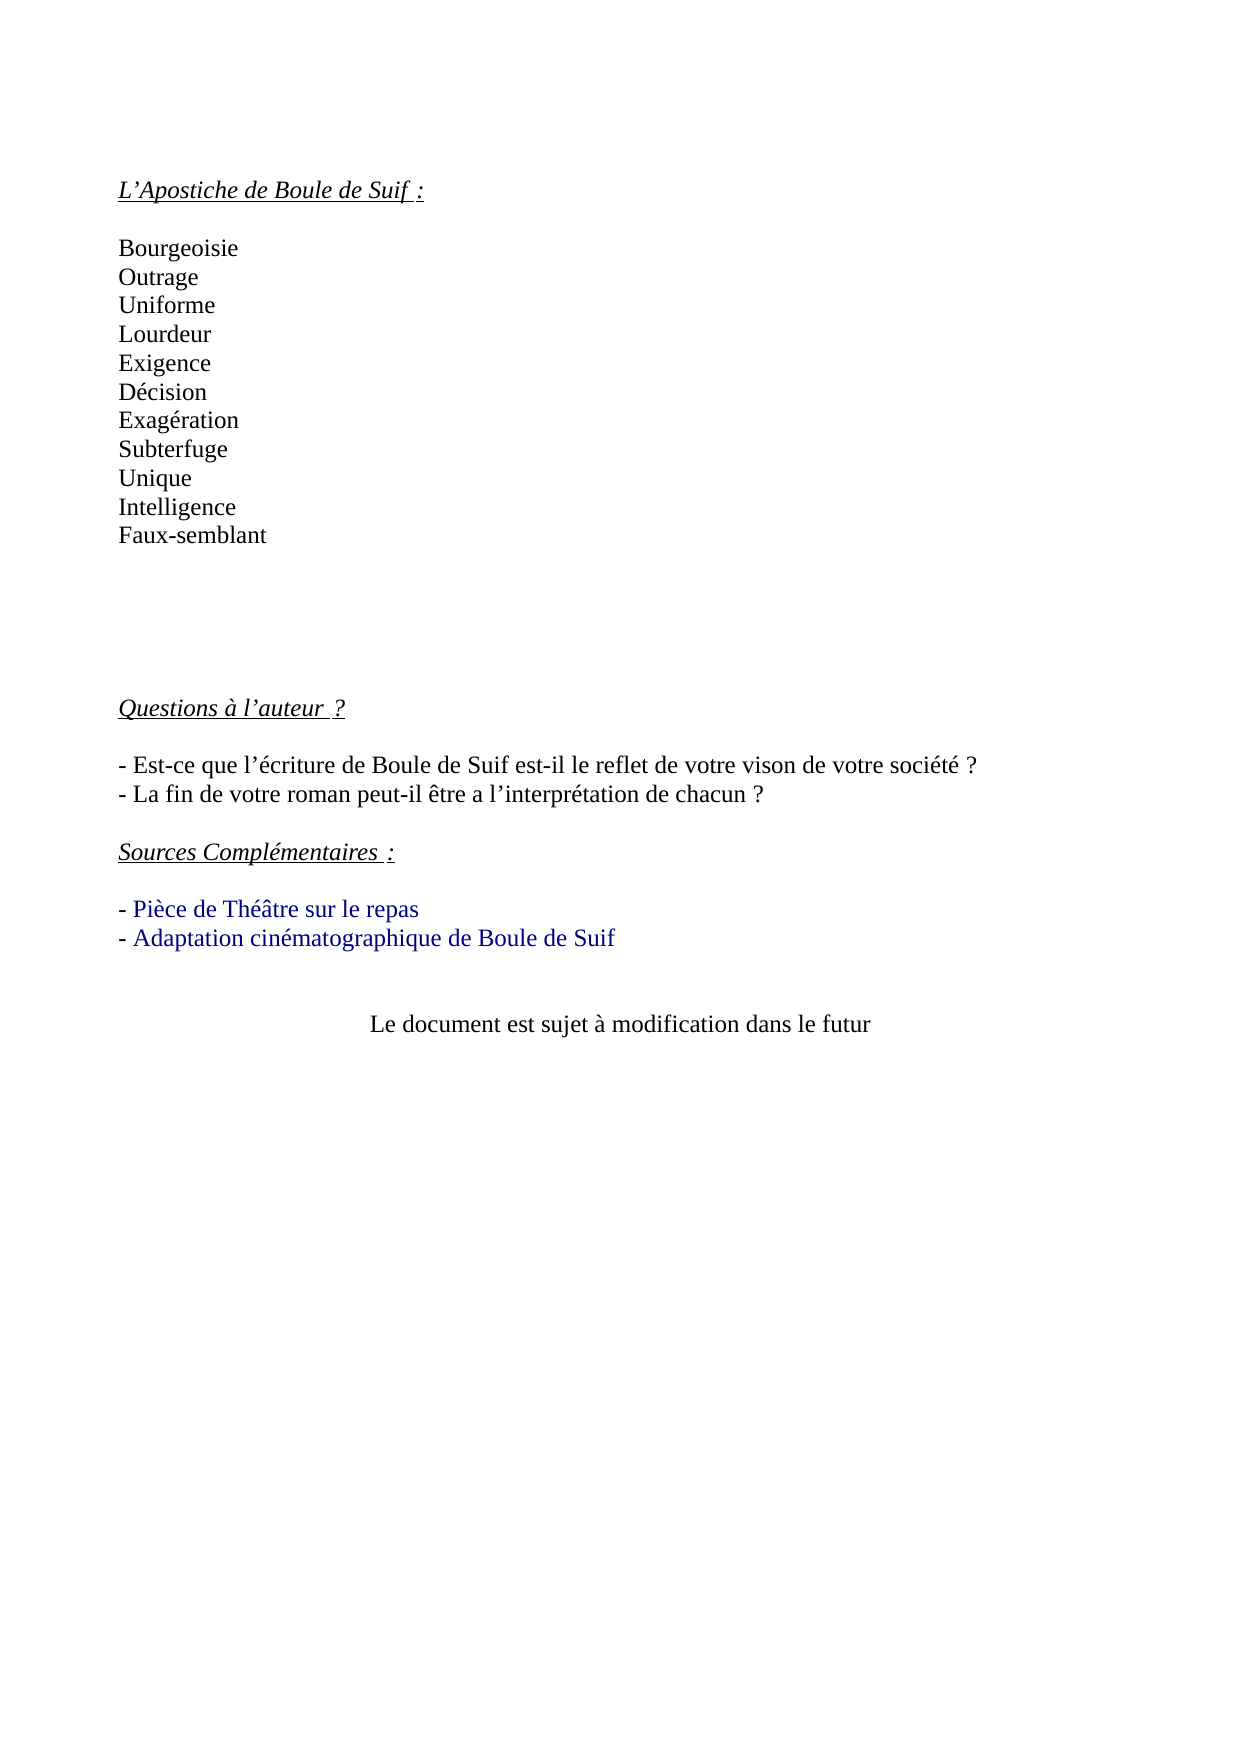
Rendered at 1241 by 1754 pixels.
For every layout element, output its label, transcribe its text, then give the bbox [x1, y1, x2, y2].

text Exigence [118, 348, 1122, 377]
text Questions à l’auteur ? [118, 693, 1122, 722]
text - Pièce de Théâtre sur le repas [118, 894, 1122, 923]
text - Adaptation cinématographique de Boule de Suif [118, 923, 1122, 952]
text Décision [118, 377, 1122, 406]
text Sources Complémentaires : [118, 837, 1122, 866]
text Bourgeoisie [118, 233, 1122, 262]
text - La fin de votre roman peut-il être a l’interprétation de chacun ? [118, 779, 1122, 808]
text Lourdeur [118, 319, 1122, 348]
text Uniforme [118, 291, 1122, 319]
text Faux-semblant [118, 521, 1122, 549]
text Exagération [118, 406, 1122, 434]
text - Est-ce que l’écriture de Boule de Suif est-il le reflet de votre vison de votre société ? [118, 751, 1122, 779]
text L’Apostiche de Boule de Suif : [118, 176, 1122, 204]
text Le document est sujet à modification dans le futur [118, 1009, 1122, 1038]
text Intelligence [118, 492, 1122, 521]
text Unique [118, 463, 1122, 492]
text Subterfuge [118, 434, 1122, 463]
text Outrage [118, 262, 1122, 291]
